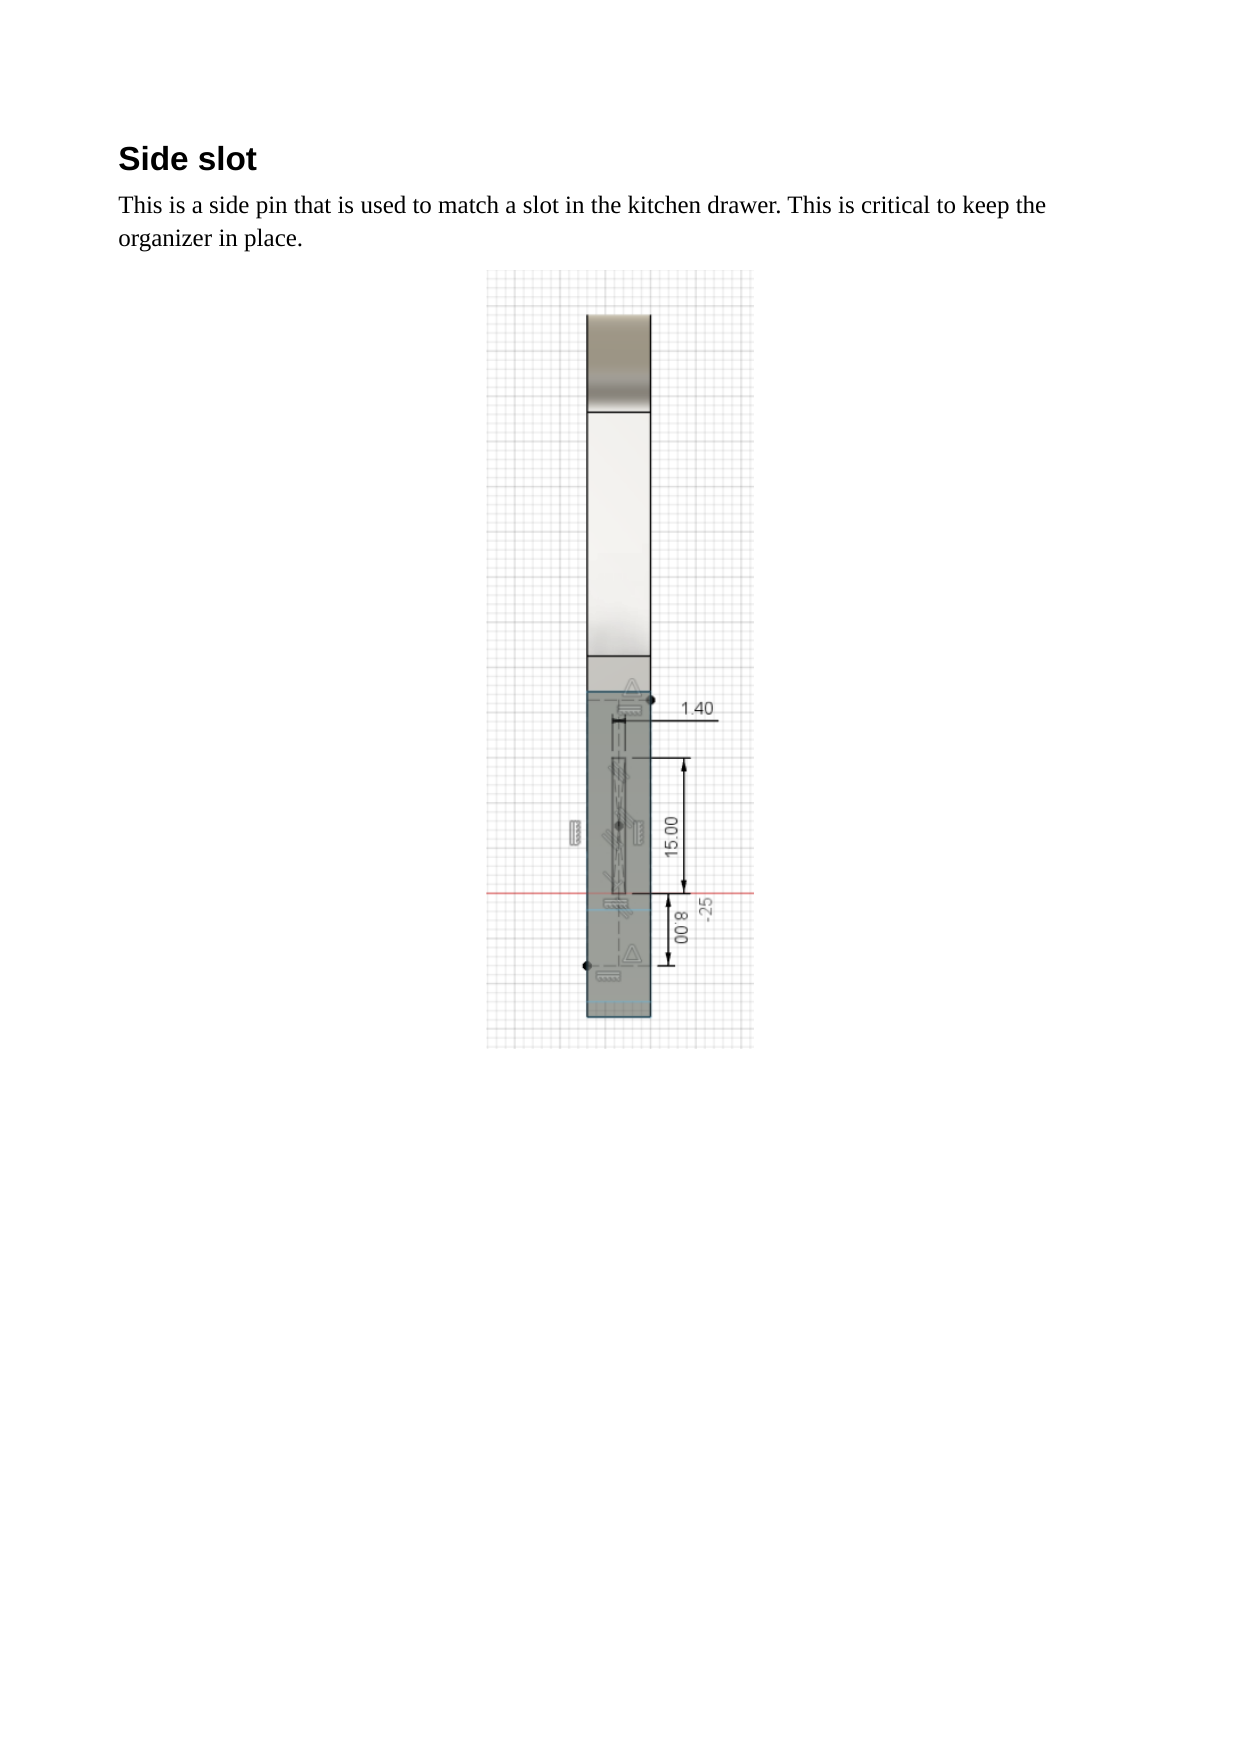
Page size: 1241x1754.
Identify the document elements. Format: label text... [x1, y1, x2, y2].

text This is a side pin that is used to match a slot in the kitchen drawer. This is critical to keep the organizer in place. [118, 190, 1122, 252]
subtitle Side slot [118, 139, 1122, 177]
picture [486, 270, 754, 1049]
